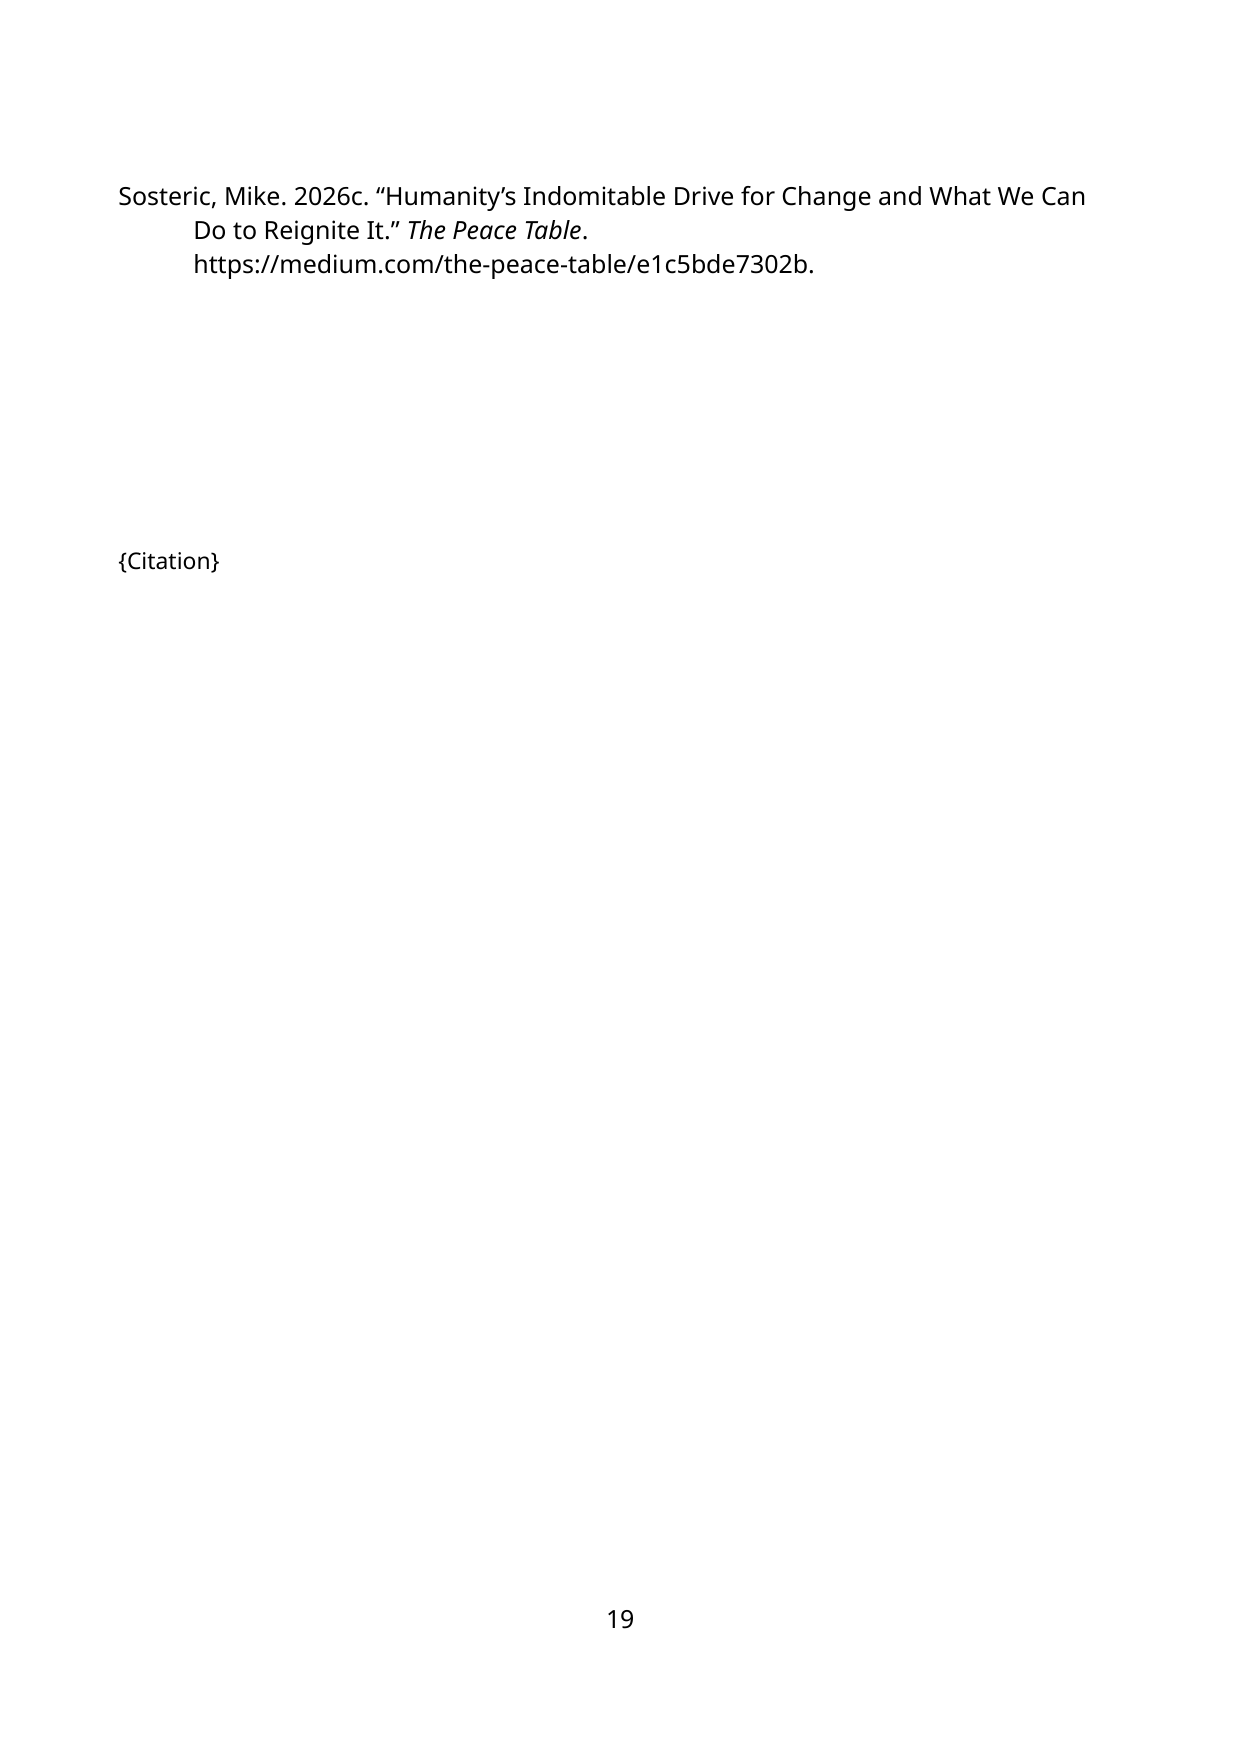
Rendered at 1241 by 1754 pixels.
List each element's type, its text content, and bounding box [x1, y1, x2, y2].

text Sosteric, Mike. 2026c. “Humanity’s Indomitable Drive for Change and What We Can Do to Reignite It.” The Peace Table. https://medium.com/the-peace-table/e1c5bde7302b. [118, 179, 1122, 281]
text {Citation} [118, 545, 1122, 576]
